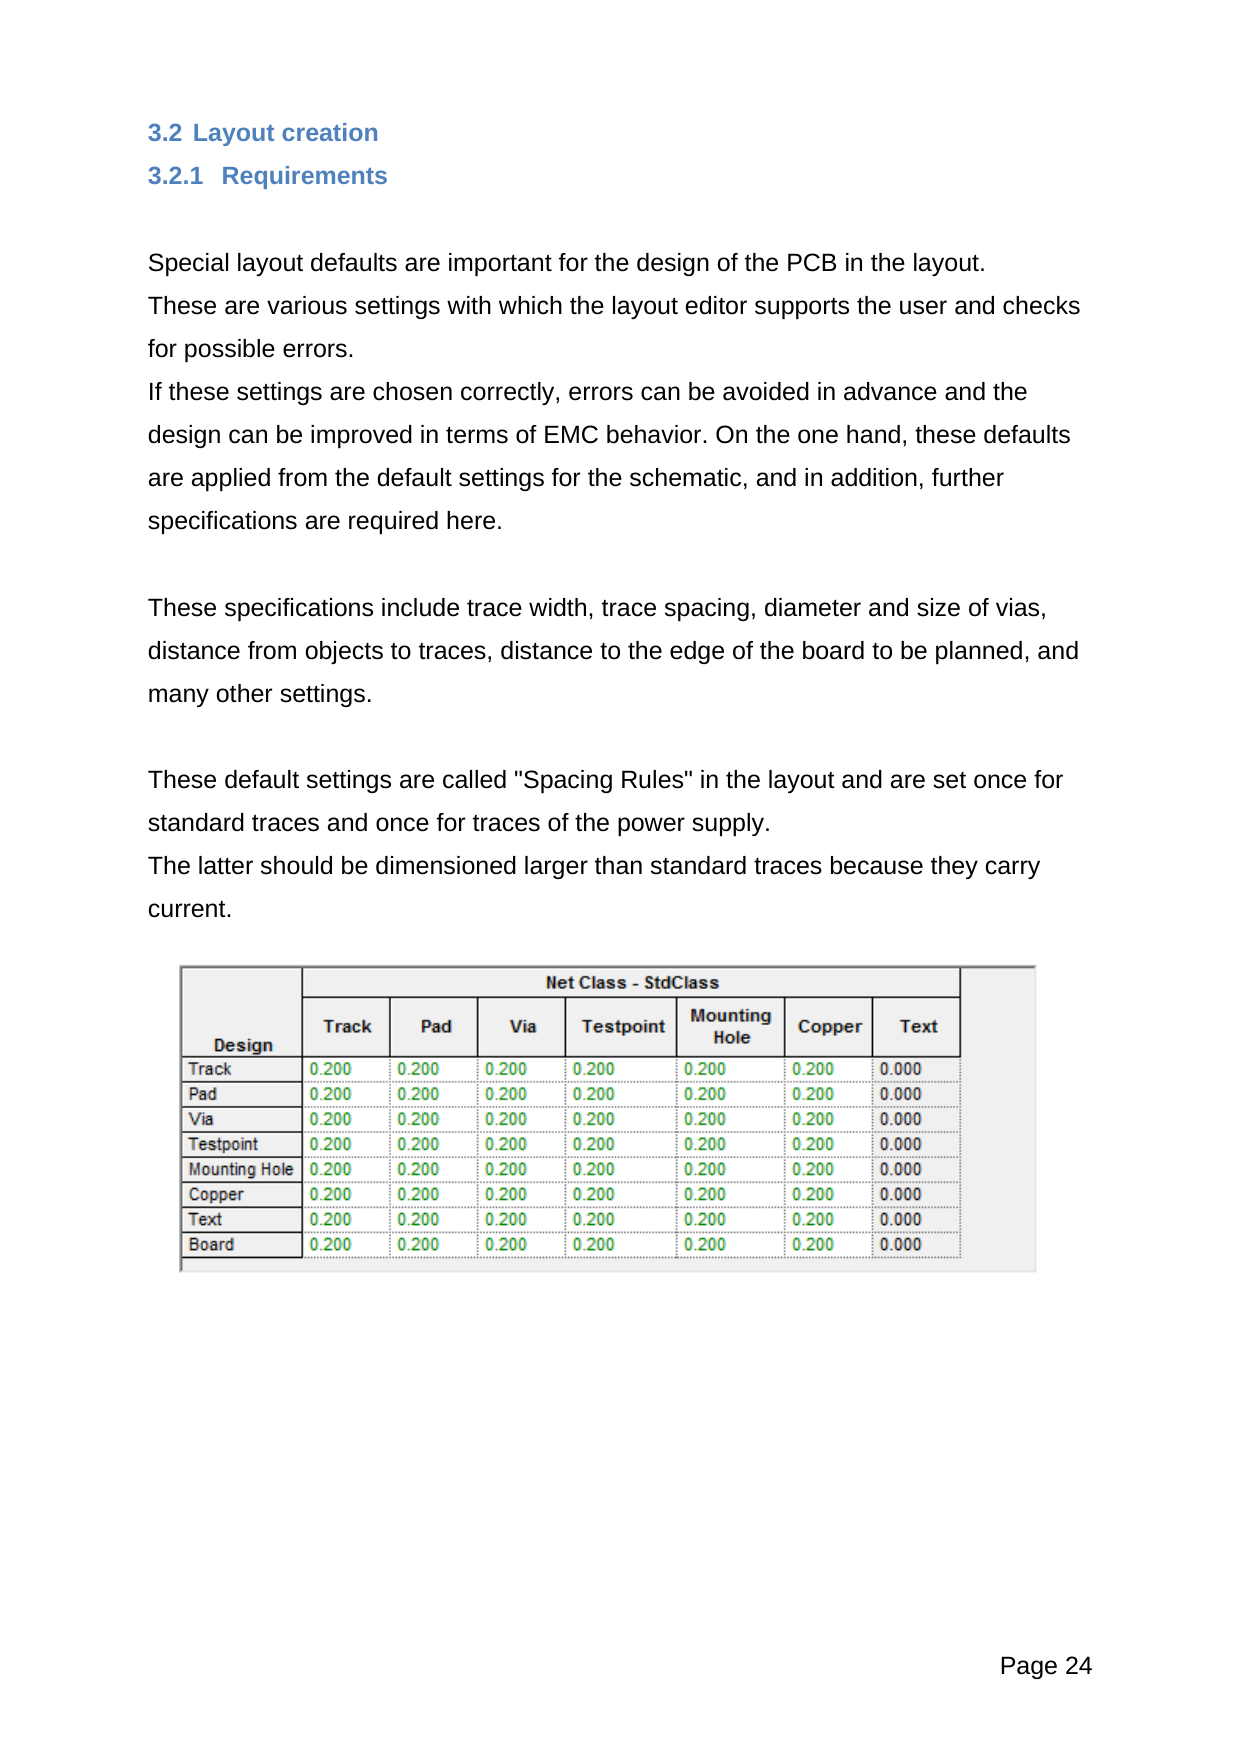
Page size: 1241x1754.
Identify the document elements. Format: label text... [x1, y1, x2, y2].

text These are various settings with which the layout editor supports the user and checks for possible errors. [148, 291, 1092, 362]
text If these settings are chosen correctly, errors can be avoided in advance and the design can be improved in terms of EMC behavior. On the one hand, these defaults are applied from the default settings for the schematic, and in addition, further specifications are required here. [148, 377, 1092, 535]
text The latter should be dimensioned larger than standard traces because they carry current. [148, 851, 1092, 923]
subtitle Layout creation [148, 118, 1092, 147]
text These specifications include trace width, trace spacing, diameter and size of vias, distance from objects to traces, distance to the edge of the board to be planned, and many other settings. [148, 592, 1092, 707]
text Special layout defaults are important for the design of the PCB in the layout. [148, 247, 1092, 276]
picture [190, 956, 1048, 1282]
subtitle Requirements [148, 161, 1092, 190]
text These default settings are called "Spacing Rules" in the layout and are set once for standard traces and once for traces of the power supply. [148, 765, 1092, 837]
